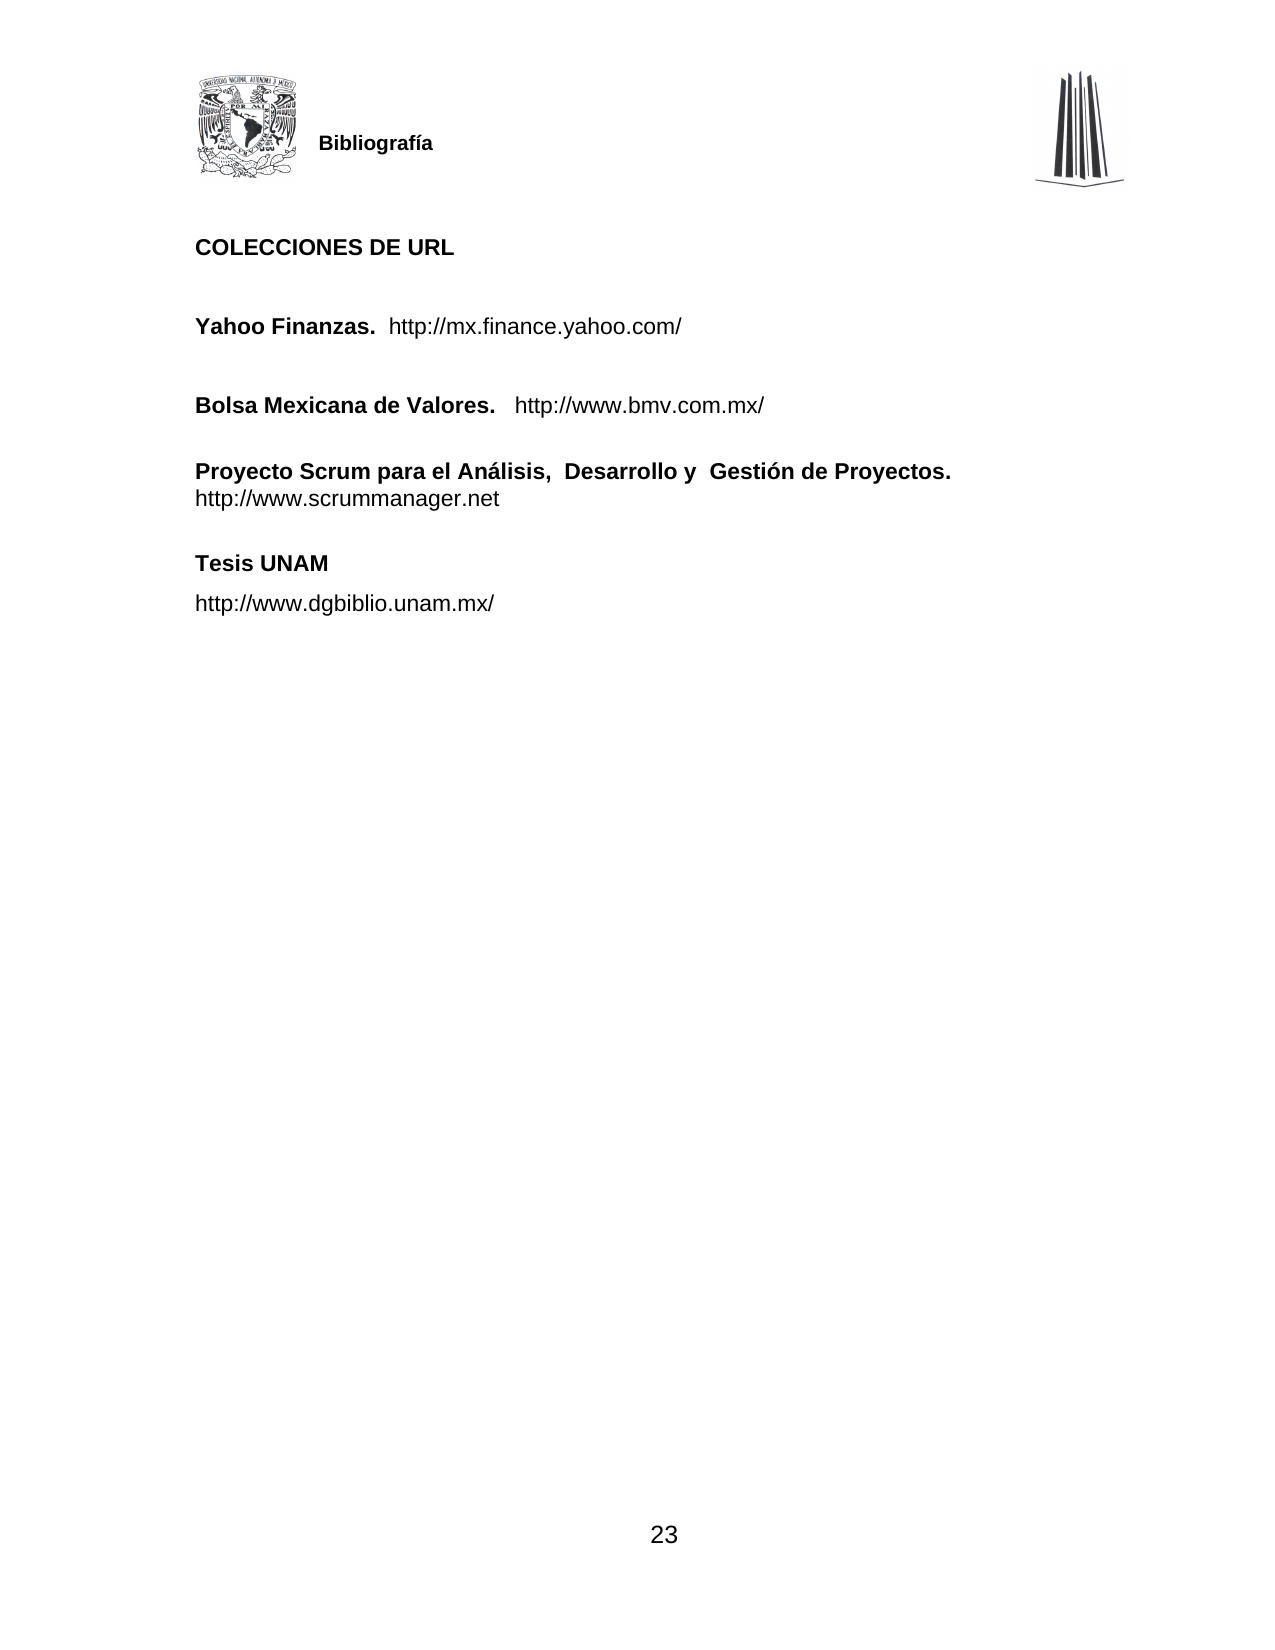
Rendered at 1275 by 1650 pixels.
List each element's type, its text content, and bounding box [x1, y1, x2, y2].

text http://www.dgbiblio.unam.mx/ [195, 590, 1133, 616]
picture [1029, 65, 1131, 193]
text Proyecto Scrum para el Análisis, Desarrollo y Gestión de Proyectos. http://www.scrummanager.net [195, 458, 1133, 511]
text COLECCIONES DE URL [195, 234, 1133, 261]
text Tesis UNAM [195, 550, 1133, 577]
text Bolsa Mexicana de Valores. http://www.bmv.com.mx/ [195, 392, 1133, 419]
text Yahoo Finanzas. http://mx.finance.yahoo.com/ [195, 313, 1133, 340]
